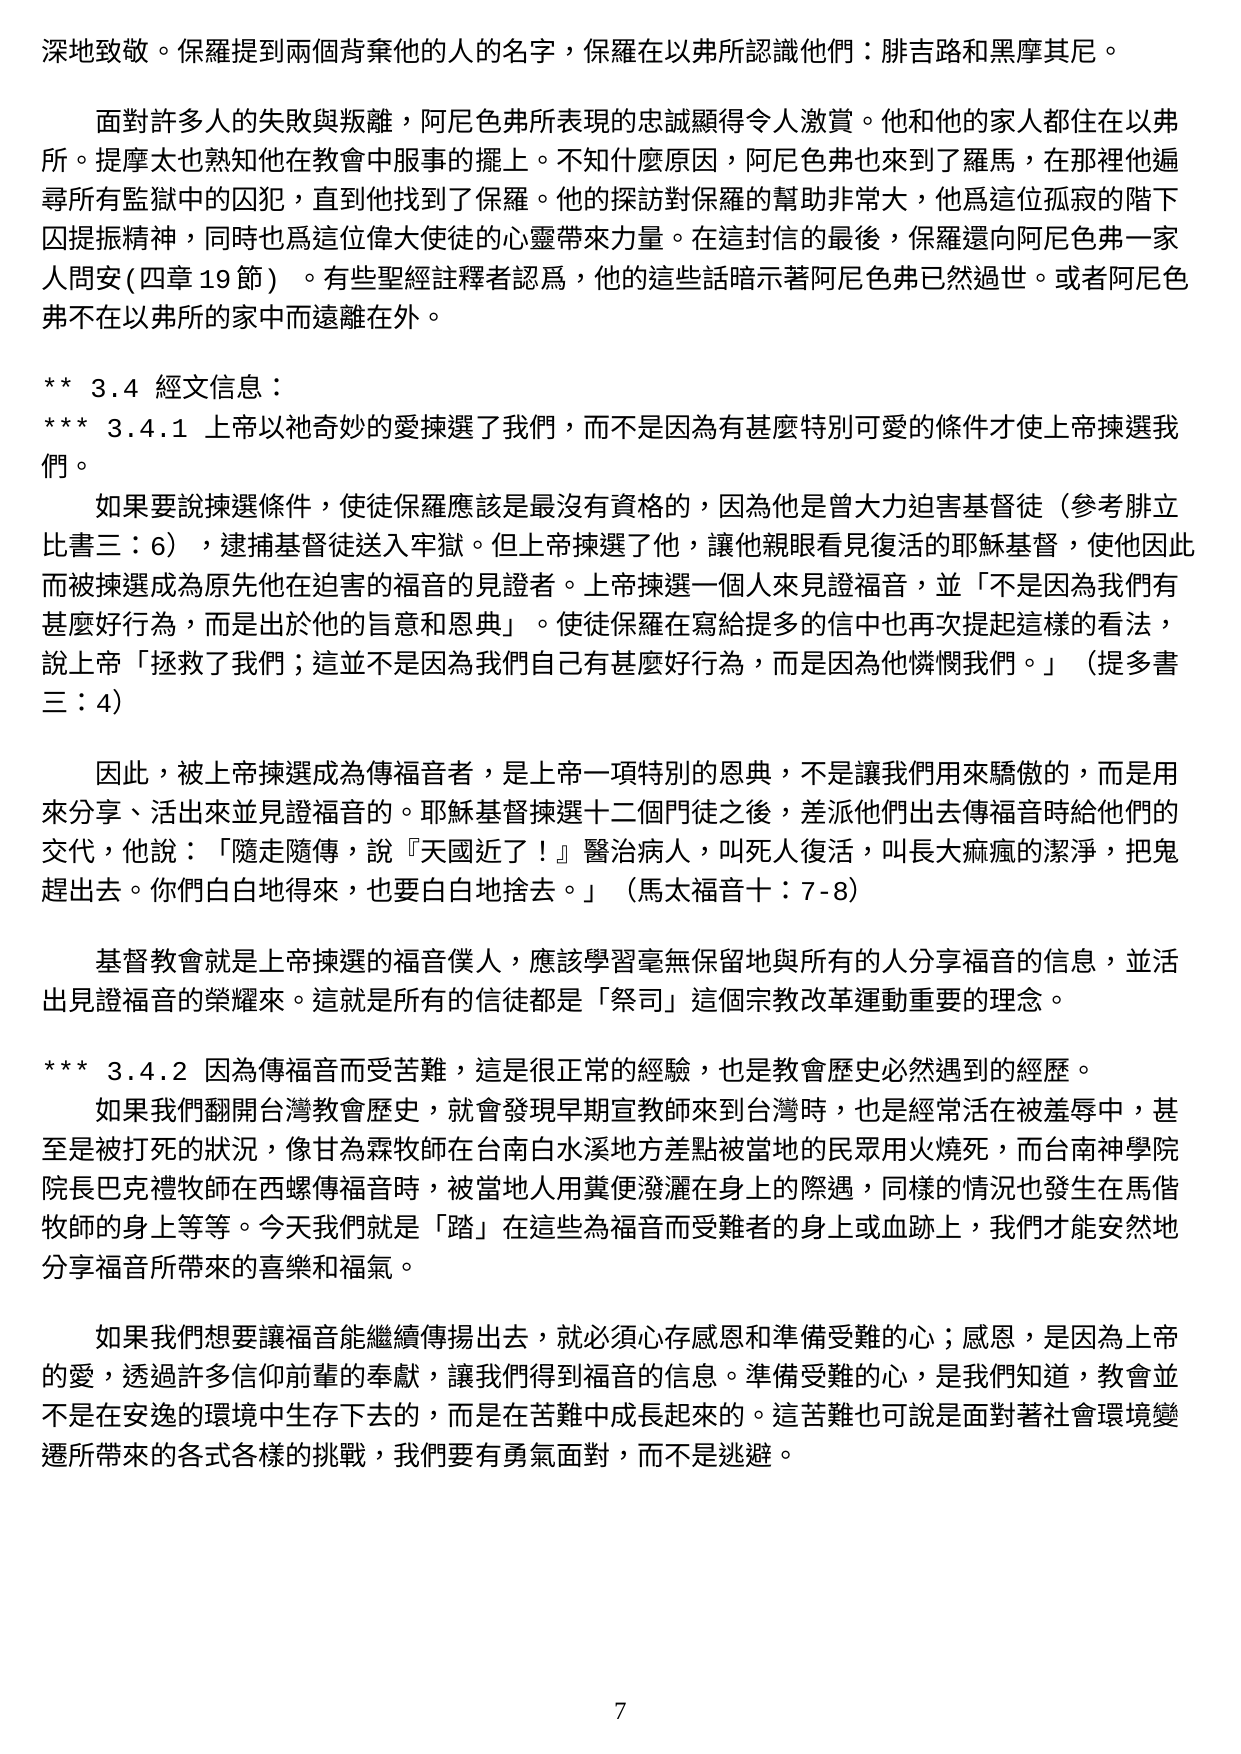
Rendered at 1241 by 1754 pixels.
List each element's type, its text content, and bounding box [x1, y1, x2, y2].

text 因此，被上帝揀選成為傳福音者，是上帝一項特別的恩典，不是讓我們用來驕傲的，而是用來分享、活出來並見證福音的。耶穌基督揀選十二個門徒之後，差派他們出去傳福音時給他們的交代，他說：「隨走隨傳，說『天國近了！』醫治病人，叫死人復活，叫長大痲瘋的潔淨，把鬼趕出去。你們白白地得來，也要白白地捨去。」（馬太福音十：7-8） [41, 752, 1199, 909]
text 面對許多人的失敗與叛離，阿尼色弗所表現的忠誠顯得令人激賞。他和他的家人都住在以弗所。提摩太也熟知他在教會中服事的擺上。不知什麼原因，阿尼色弗也來到了羅馬，在那裡他遍尋所有監獄中的囚犯，直到他找到了保羅。他的探訪對保羅的幫助非常大，他爲這位孤寂的階下囚提振精神，同時也爲這位偉大使徒的心靈帶來力量。在這封信的最後，保羅還向阿尼色弗一家人問安(四章19節) 。有些聖經註釋者認爲，他的這些話暗示著阿尼色弗已然過世。或者阿尼色弗不在以弗所的家中而遠離在外。 [41, 99, 1199, 335]
text *** 3.4.1 上帝以祂奇妙的愛揀選了我們，而不是因為有甚麼特別可愛的條件才使上帝揀選我們。 [41, 406, 1199, 484]
text 基督教會就是上帝揀選的福音僕人，應該學習毫無保留地與所有的人分享福音的信息，並活出見證福音的榮耀來。這就是所有的信徒都是「祭司」這個宗教改革運動重要的理念。 [41, 940, 1199, 1018]
text ** 3.4 經文信息： [41, 366, 1199, 406]
text 如果我們翻開台灣教會歷史，就會發現早期宣教師來到台灣時，也是經常活在被羞辱中，甚至是被打死的狀況，像甘為霖牧師在台南白水溪地方差點被當地的民眾用火燒死，而台南神學院院長巴克禮牧師在西螺傳福音時，被當地人用糞便潑灑在身上的際遇，同樣的情況也發生在馬偕牧師的身上等等。今天我們就是「踏」在這些為福音而受難者的身上或血跡上，我們才能安然地分享福音所帶來的喜樂和福氣。 [41, 1088, 1199, 1285]
text *** 3.4.2 因為傳福音而受苦難，這是很正常的經驗，也是教會歷史必然遇到的經歷。 [41, 1049, 1199, 1088]
text 如果我們想要讓福音能繼續傳揚出去，就必須心存感恩和準備受難的心；感恩，是因為上帝的愛，透過許多信仰前輩的奉獻，讓我們得到福音的信息。準備受難的心，是我們知道，教會並不是在安逸的環境中生存下去的，而是在苦難中成長起來的。這苦難也可說是面對著社會環境變遷所帶來的各式各樣的挑戰，我們要有勇氣面對，而不是逃避。 [41, 1316, 1199, 1473]
text 如果要說揀選條件，使徒保羅應該是最沒有資格的，因為他是曾大力迫害基督徒（參考腓立比書三：6），逮捕基督徒送入牢獄。但上帝揀選了他，讓他親眼看見復活的耶穌基督，使他因此而被揀選成為原先他在迫害的福音的見證者。上帝揀選一個人來見證福音，並「不是因為我們有甚麼好行為，而是出於他的旨意和恩典」。使徒保羅在寫給提多的信中也再次提起這樣的看法，說上帝「拯救了我們；這並不是因為我們自己有甚麼好行為，而是因為他憐憫我們。」（提多書三：4） [41, 484, 1199, 721]
text 深地致敬。保羅提到兩個背棄他的人的名字，保羅在以弗所認識他們：腓吉路和黑摩其尼。 [41, 29, 1199, 69]
